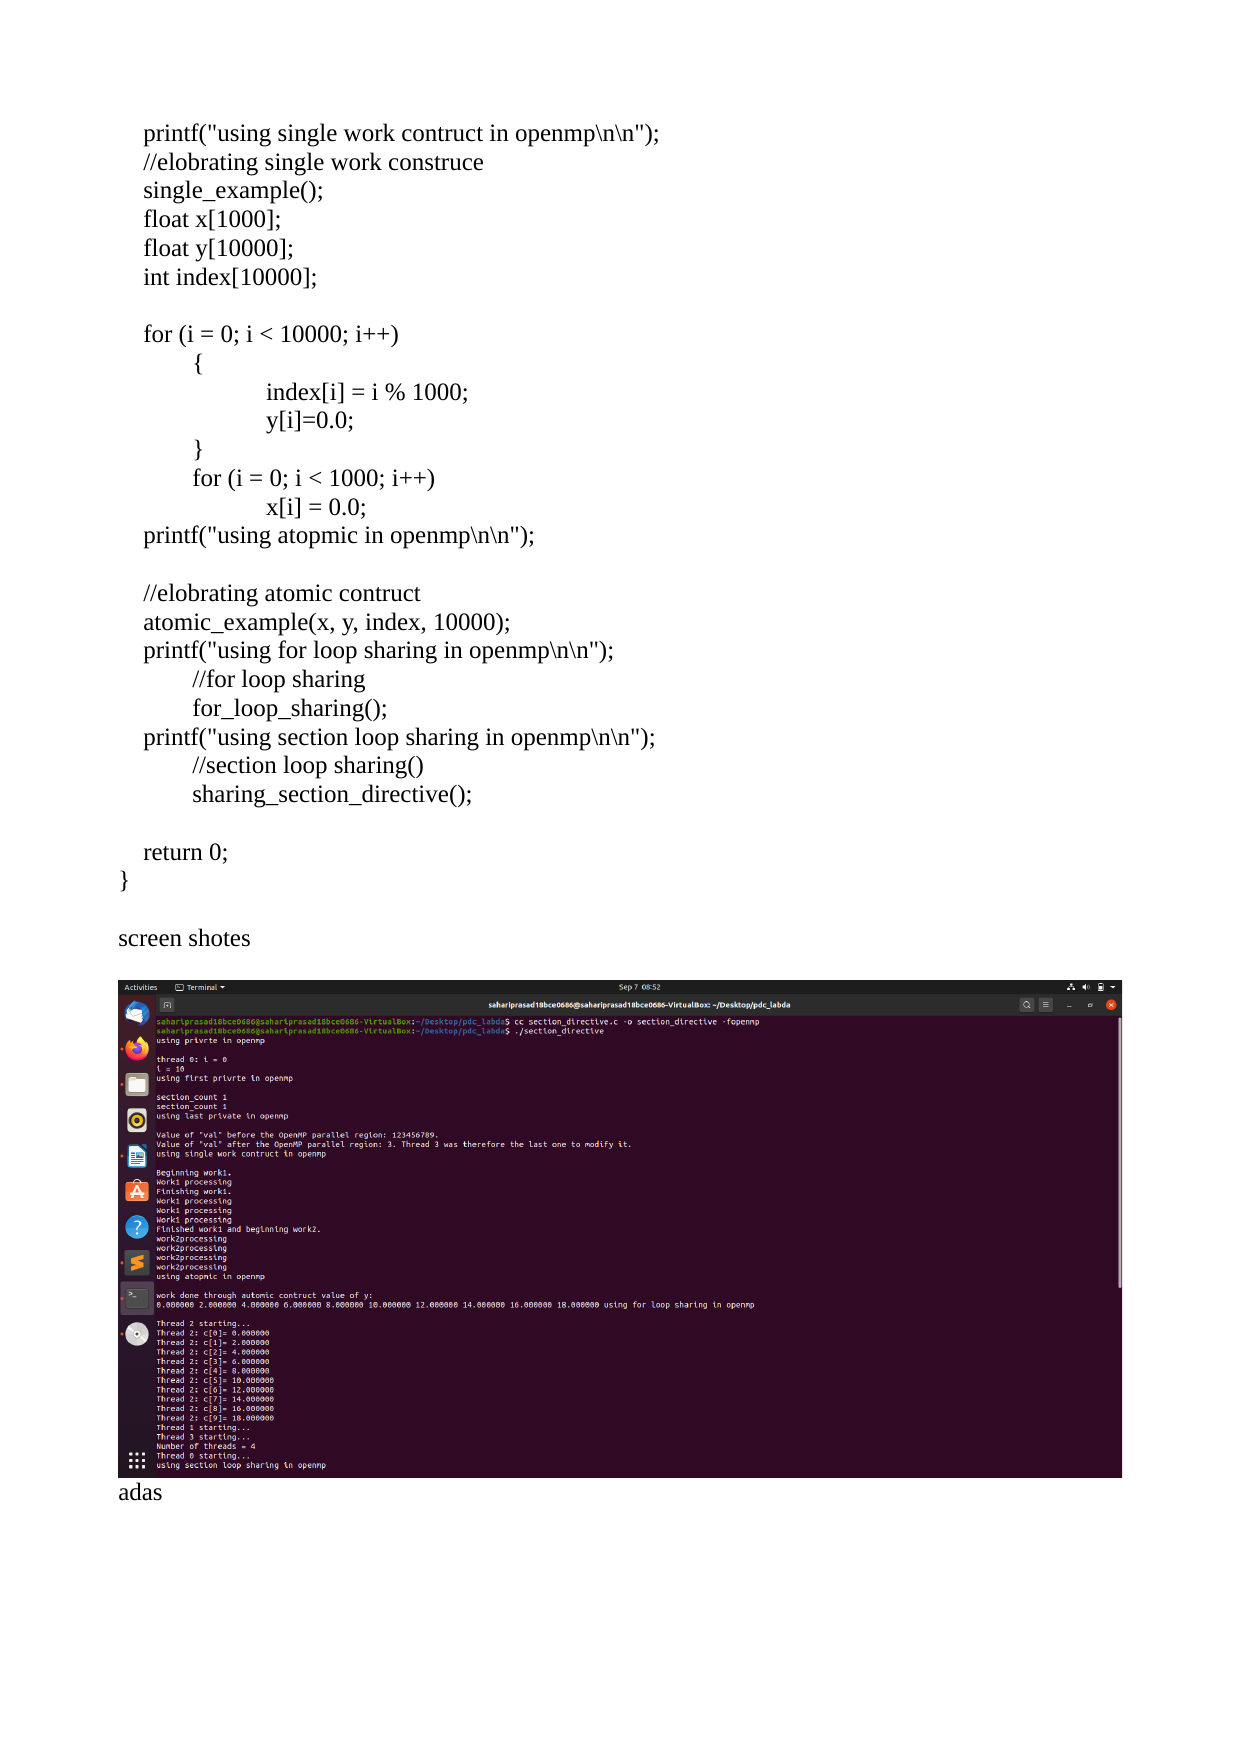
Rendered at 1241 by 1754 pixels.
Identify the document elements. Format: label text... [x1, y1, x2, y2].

text //section loop sharing() [118, 751, 1122, 779]
text sharing_section_directive(); [118, 779, 1122, 808]
text //elobrating single work construce [118, 147, 1122, 176]
text int index[10000]; [118, 262, 1122, 291]
text y[i]=0.0; [118, 406, 1122, 434]
text printf("using section loop sharing in openmp\n\n"); [118, 722, 1122, 751]
text printf("using single work contruct in openmp\n\n"); [118, 118, 1122, 147]
text index[i] = i % 1000; [118, 377, 1122, 406]
text screen shotes [118, 923, 1122, 952]
text float y[10000]; [118, 233, 1122, 262]
text float x[1000]; [118, 204, 1122, 233]
text for (i = 0; i < 10000; i++) [118, 319, 1122, 348]
picture [118, 980, 1123, 1478]
text x[i] = 0.0; [118, 492, 1122, 521]
text } [118, 866, 1122, 894]
text } [118, 434, 1122, 463]
text printf("using for loop sharing in openmp\n\n"); [118, 636, 1122, 664]
text { [118, 348, 1122, 377]
text for (i = 0; i < 1000; i++) [118, 463, 1122, 492]
text adas [118, 1478, 1122, 1506]
text //elobrating atomic contruct [118, 578, 1122, 607]
text printf("using atopmic in openmp\n\n"); [118, 521, 1122, 549]
text //for loop sharing [118, 664, 1122, 693]
text single_example(); [118, 176, 1122, 204]
text atomic_example(x, y, index, 10000); [118, 607, 1122, 636]
text return 0; [118, 837, 1122, 866]
text for_loop_sharing(); [118, 693, 1122, 722]
